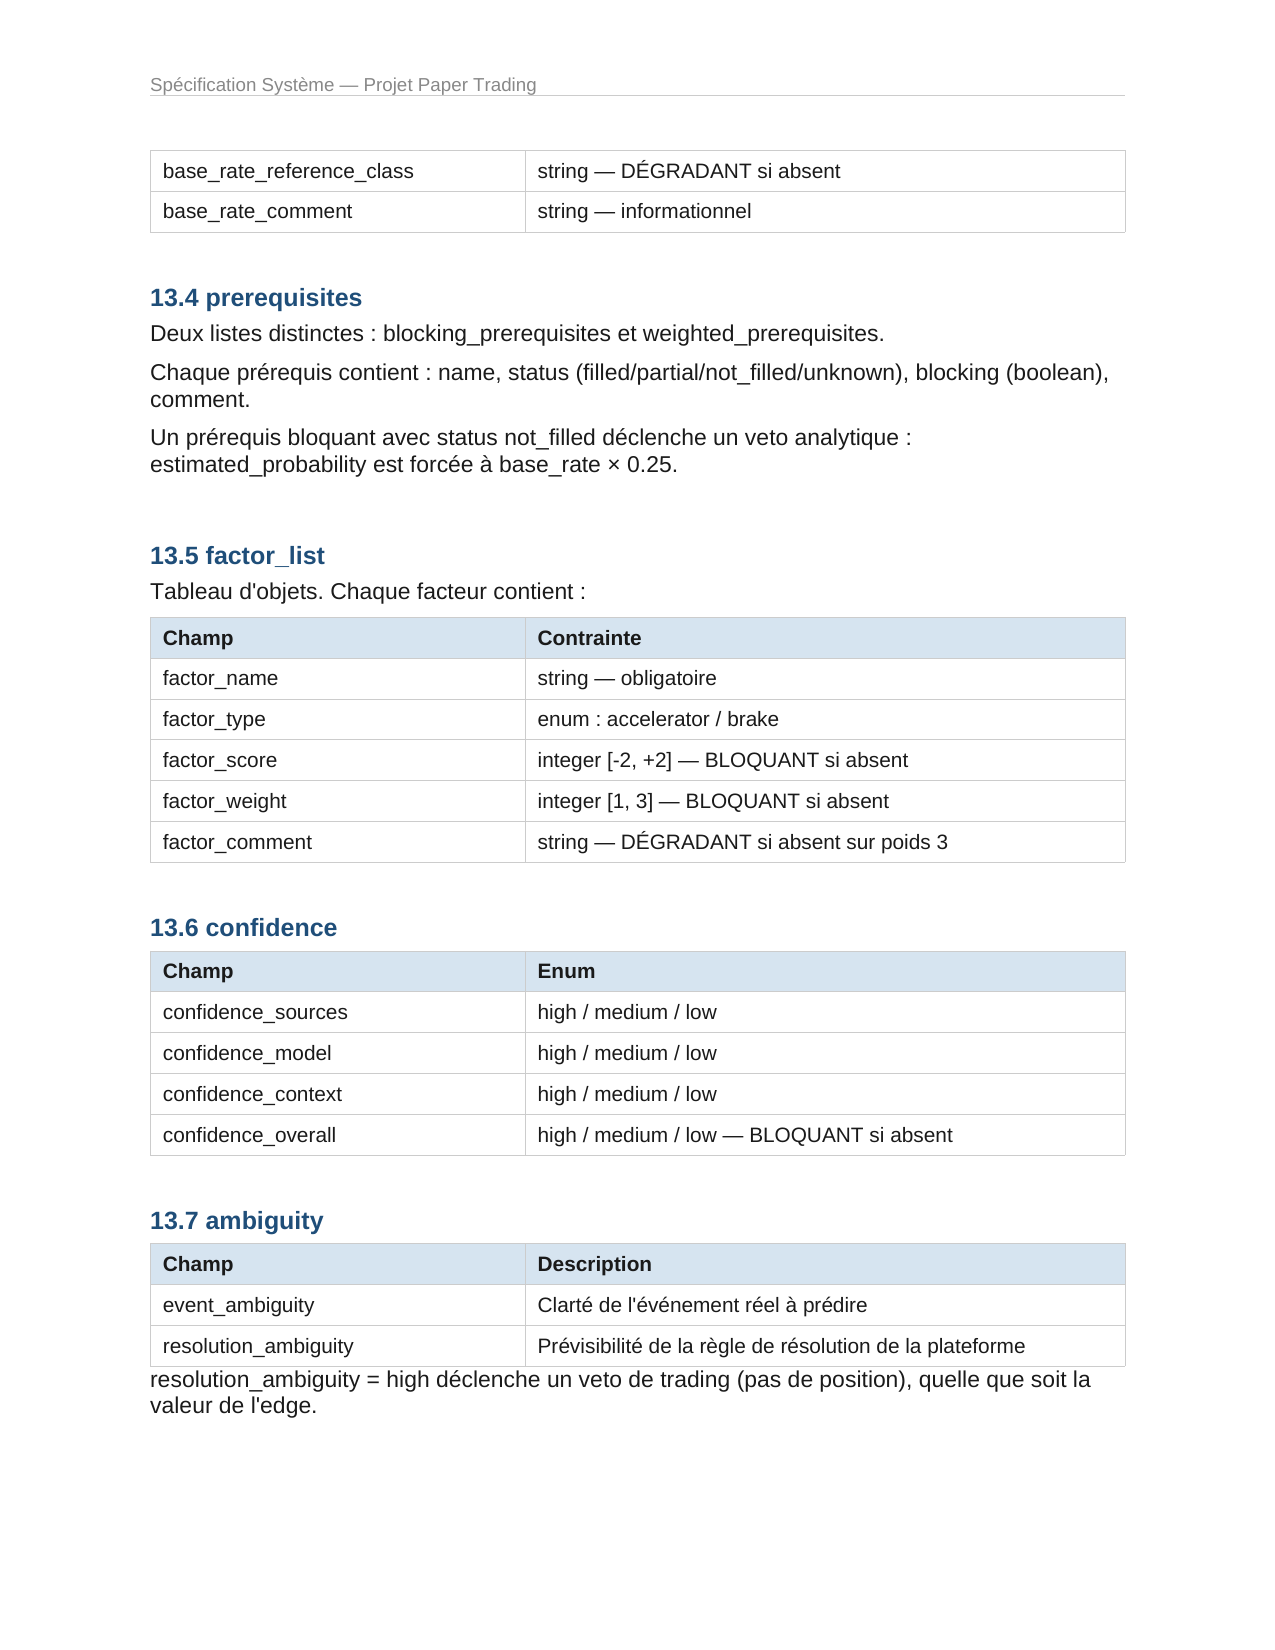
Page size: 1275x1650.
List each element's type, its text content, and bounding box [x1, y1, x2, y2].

table_cell factor_type [151, 700, 525, 739]
table_cell base_rate_reference_class [151, 151, 525, 191]
table_cell Clarté de l'événement réel à prédire [526, 1285, 1125, 1325]
table_cell event_ambiguity [151, 1285, 525, 1325]
subtitle 13.4 prerequisites [150, 283, 1125, 312]
table_cell integer [1, 3] — BLOQUANT si absent [526, 781, 1125, 821]
table_cell factor_comment [151, 822, 525, 862]
text Tableau d'objets. Chaque facteur contient : [150, 578, 1125, 604]
table_cell confidence_model [151, 1033, 525, 1073]
table_cell factor_score [151, 740, 525, 780]
table_cell Prévisibilité de la règle de résolution de la plateforme [526, 1326, 1125, 1366]
subtitle 13.5 factor_list [150, 541, 1125, 570]
table_cell factor_weight [151, 781, 525, 821]
table_cell integer [-2, +2] — BLOQUANT si absent [526, 740, 1125, 780]
table_cell factor_name [151, 659, 525, 698]
table_cell high / medium / low — BLOQUANT si absent [526, 1115, 1125, 1155]
subtitle 13.6 confidence [150, 913, 1125, 942]
subtitle 13.7 ambiguity [150, 1206, 1125, 1235]
table_cell high / medium / low [526, 992, 1125, 1032]
table_header Champ [151, 952, 525, 991]
table_cell enum : accelerator / brake [526, 700, 1125, 739]
table_cell confidence_context [151, 1074, 525, 1114]
table_cell string — informationnel [526, 192, 1125, 232]
table_header Champ [151, 1244, 525, 1284]
table_cell resolution_ambiguity [151, 1326, 525, 1366]
table_header Contrainte [526, 618, 1125, 658]
table_cell high / medium / low [526, 1074, 1125, 1114]
table_header Description [526, 1244, 1125, 1284]
table_cell confidence_overall [151, 1115, 525, 1155]
text Deux listes distinctes : blocking_prerequisites et weighted_prerequisites. [150, 320, 1125, 347]
table_cell string — DÉGRADANT si absent sur poids 3 [526, 822, 1125, 862]
table_cell base_rate_comment [151, 192, 525, 232]
text resolution_ambiguity = high déclenche un veto de trading (pas de position), quelle que soit la valeur de l'edge. [150, 1367, 1125, 1419]
table_cell string — obligatoire [526, 659, 1125, 698]
table_cell high / medium / low [526, 1033, 1125, 1073]
table_header Enum [526, 952, 1125, 991]
table_cell confidence_sources [151, 992, 525, 1032]
table_cell string — DÉGRADANT si absent [526, 151, 1125, 191]
table_header Champ [151, 618, 525, 658]
text Un prérequis bloquant avec status not_filled déclenche un veto analytique : estimated_probability est forcée à base_rate × 0.25. [150, 424, 1125, 477]
text Chaque prérequis contient : name, status (filled/partial/not_filled/unknown), blocking (boolean), comment. [150, 359, 1125, 412]
